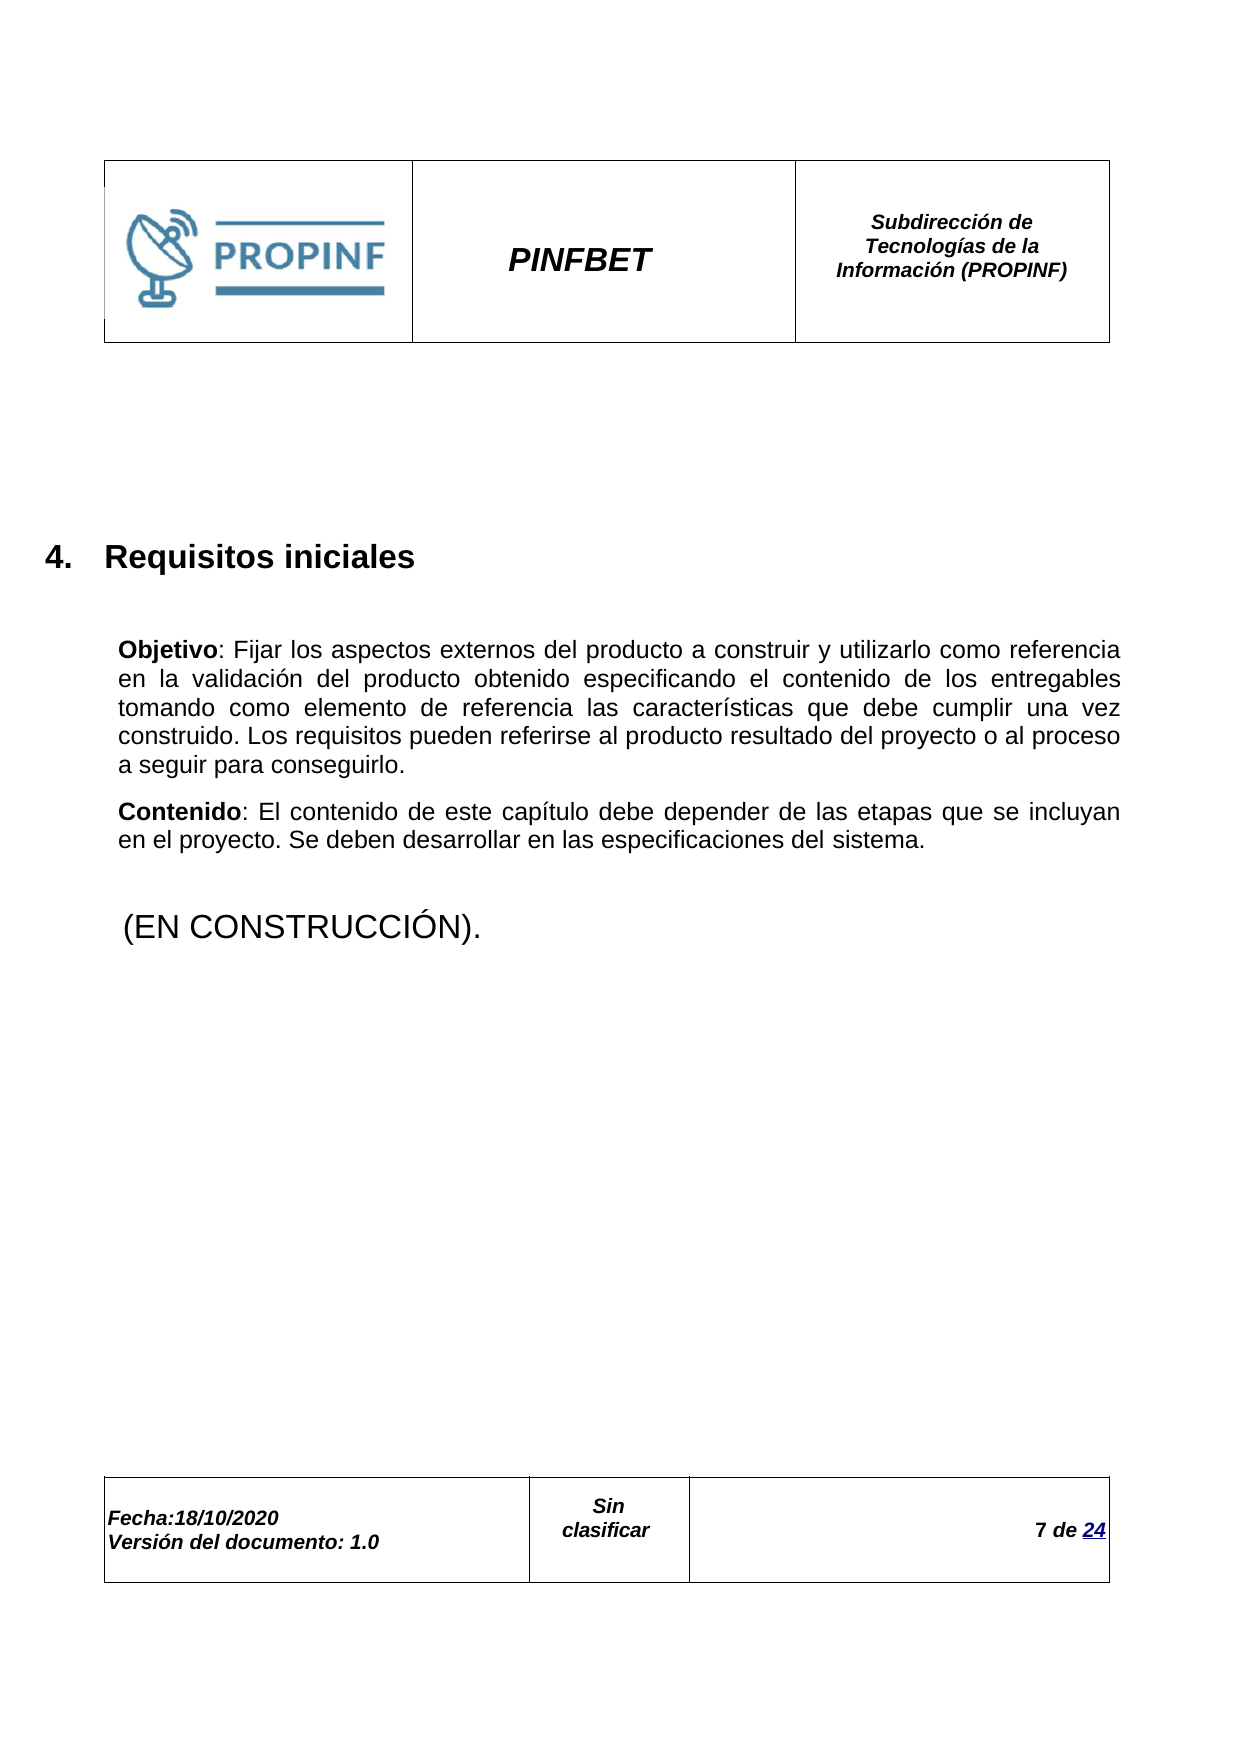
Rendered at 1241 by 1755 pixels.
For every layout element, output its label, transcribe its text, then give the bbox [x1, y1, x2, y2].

text (EN CONSTRUCCIÓN). [104, 907, 1138, 946]
text Contenido: El contenido de este capítulo debe depender de las etapas que se incluyan en el proyecto. Se deben desarrollar en las especificaciones del sistema. [118, 797, 1123, 854]
subtitle Requisitos iniciales [45, 537, 1138, 576]
text Objetivo: Fijar los aspectos externos del producto a construir y utilizarlo como referencia en la validación del producto obtenido especificando el contenido de los entregables tomando como elemento de referencia las características que debe cumplir una vez construido. Los requisitos pueden referirse al producto resultado del proyecto o al proceso a seguir para conseguirlo. [118, 635, 1123, 779]
